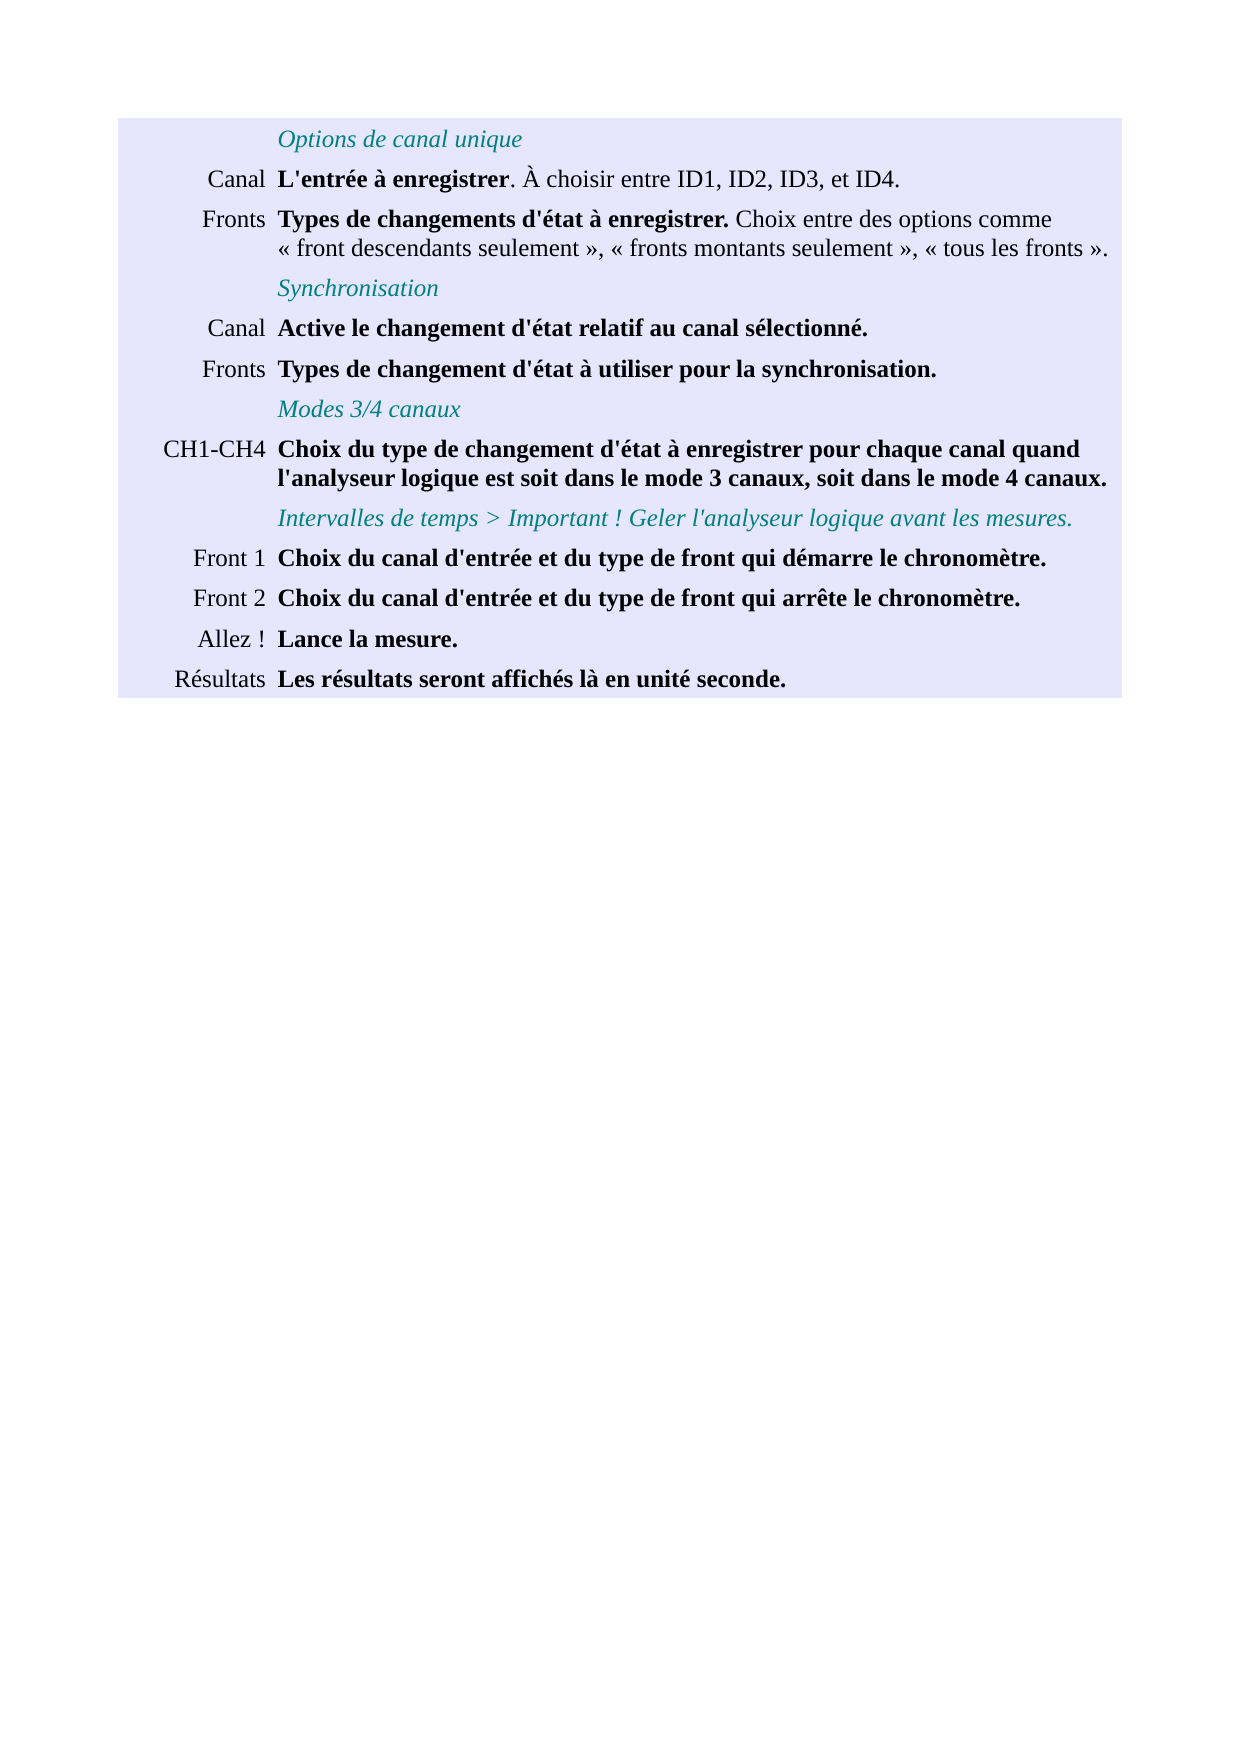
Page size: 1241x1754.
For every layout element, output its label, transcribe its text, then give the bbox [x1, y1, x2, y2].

table_cell Fronts [118, 199, 271, 267]
table_cell Front 2 [118, 578, 271, 618]
table_cell Canal [118, 158, 271, 198]
table_cell Lance la mesure. [271, 618, 1122, 658]
table_cell Active le changement d'état relatif au canal sélectionné. [271, 308, 1122, 348]
table_cell Types de changement d'état à utiliser pour la synchronisation. [271, 348, 1122, 388]
table_cell Choix du canal d'entrée et du type de front qui arrête le chronomètre. [271, 578, 1122, 618]
table_cell CH1-CH4 [118, 428, 271, 497]
table_cell [118, 388, 271, 428]
table_cell Intervalles de temps > Important ! Geler l'analyseur logique avant les mesures. [271, 497, 1122, 537]
table_cell Choix du canal d'entrée et du type de front qui démarre le chronomètre. [271, 538, 1122, 578]
table_cell Les résultats seront affichés là en unité seconde. [271, 658, 1122, 698]
table_cell Types de changements d'état à enregistrer. Choix entre des options comme « front descendants seulement », « fronts montants seulement », « tous les fronts ». [271, 199, 1122, 267]
table_cell Résultats [118, 658, 271, 698]
table_cell L'entrée à enregistrer. À choisir entre ID1, ID2, ID3, et ID4. [271, 158, 1122, 198]
table_cell Modes 3/4 canaux [271, 388, 1122, 428]
table_cell Front 1 [118, 538, 271, 578]
table_cell Allez ! [118, 618, 271, 658]
table_cell Synchronisation [271, 268, 1122, 308]
table_cell Choix du type de changement d'état à enregistrer pour chaque canal quand l'analyseur logique est soit dans le mode 3 canaux, soit dans le mode 4 canaux. [271, 428, 1122, 497]
table_cell [118, 268, 271, 308]
table_cell Fronts [118, 348, 271, 388]
table_header [118, 118, 271, 158]
table_cell [118, 497, 271, 537]
table_header Options de canal unique [271, 118, 1122, 158]
table_cell Canal [118, 308, 271, 348]
